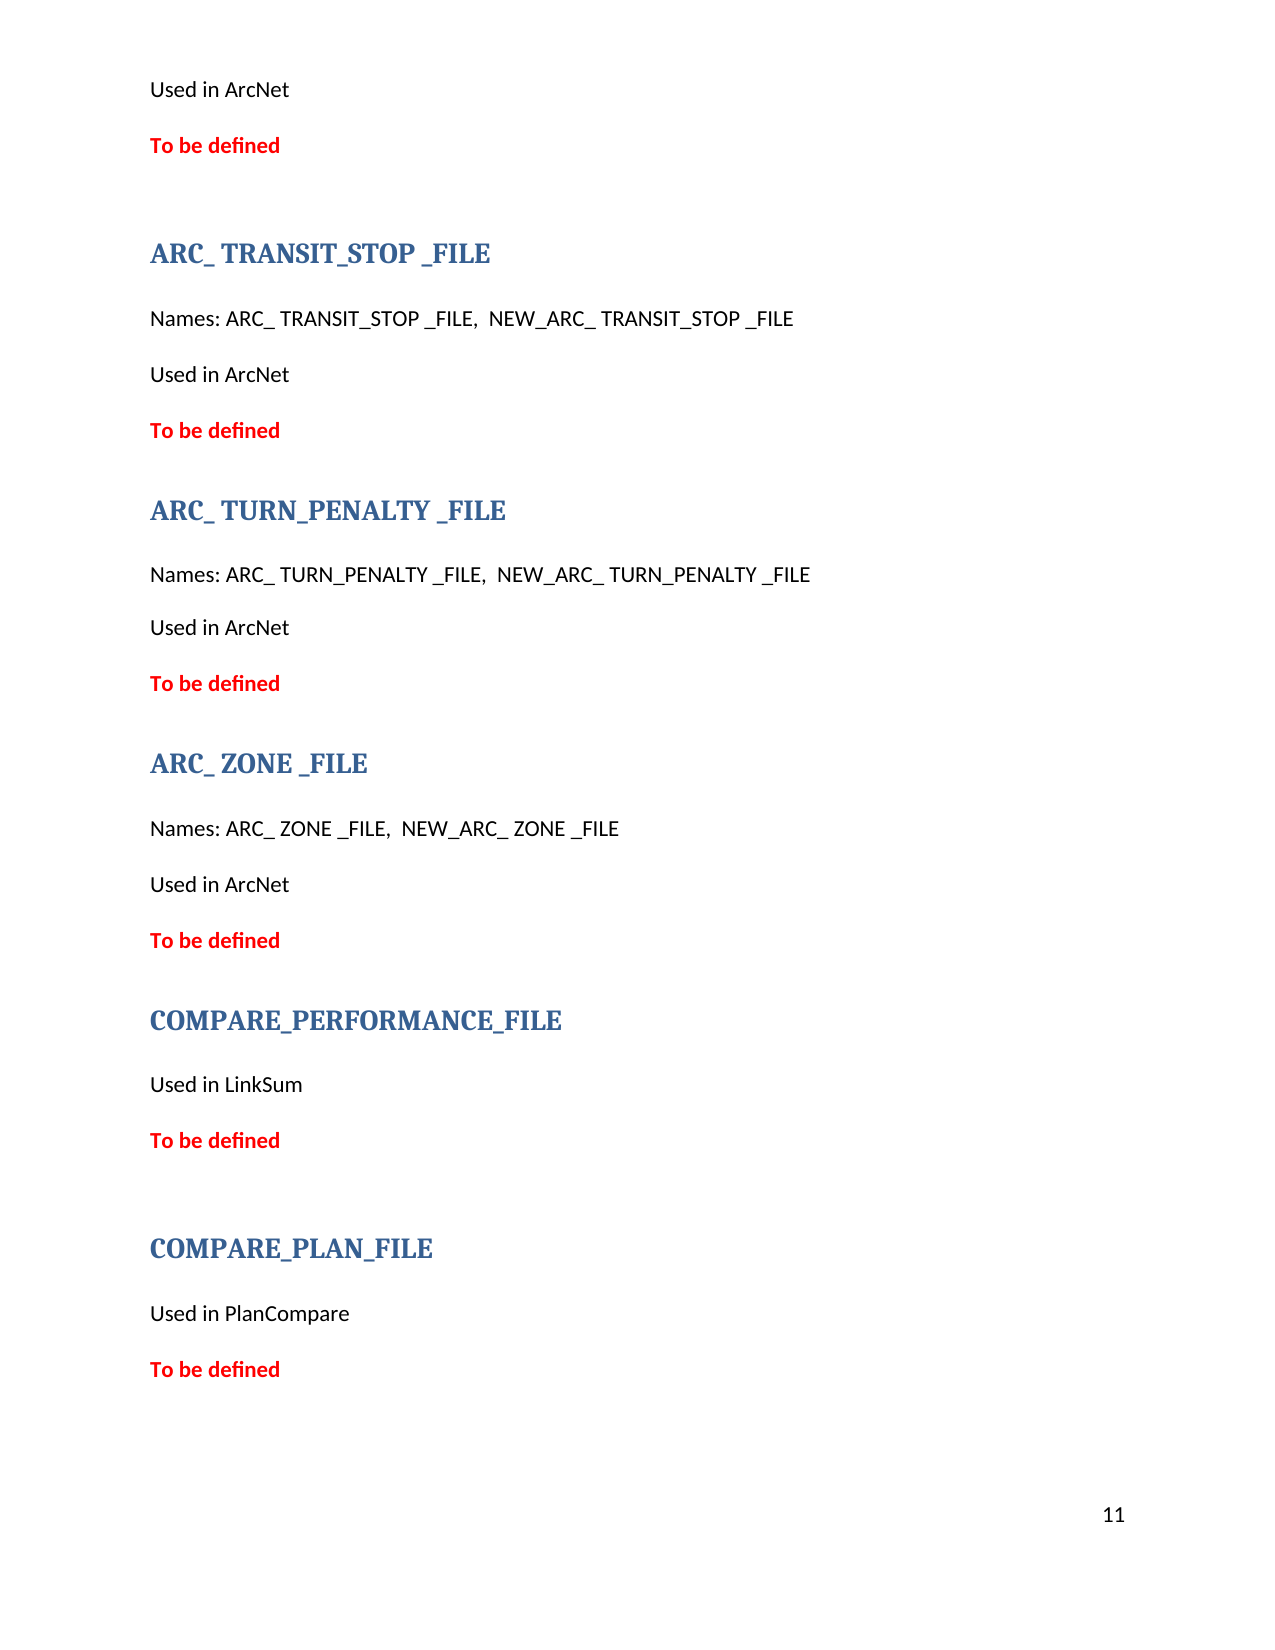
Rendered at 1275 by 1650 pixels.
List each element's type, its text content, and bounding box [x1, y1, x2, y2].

text Used in ArcNet [150, 870, 1125, 898]
text Used in ArcNet [150, 613, 1125, 641]
subtitle ARC_ TURN_PENALTY _FILE [150, 494, 1125, 527]
subtitle COMPARE_PLAN_FILE [150, 1233, 1125, 1266]
text Names: ARC_ TURN_PENALTY _FILE, NEW_ARC_ TURN_PENALTY _FILE [150, 560, 1125, 588]
text To be defined [150, 926, 1125, 954]
text To be defined [150, 1355, 1125, 1383]
text Used in ArcNet [150, 360, 1125, 388]
text To be defined [150, 416, 1125, 444]
text To be defined [150, 131, 1125, 159]
text Used in PlanCompare [150, 1299, 1125, 1327]
subtitle ARC_ TRANSIT_STOP _FILE [150, 237, 1125, 271]
text Used in ArcNet [150, 75, 1125, 103]
text To be defined [150, 1127, 1125, 1155]
subtitle ARC_ ZONE _FILE [150, 747, 1125, 781]
text Names: ARC_ ZONE _FILE, NEW_ARC_ ZONE _FILE [150, 814, 1125, 842]
text Names: ARC_ TRANSIT_STOP _FILE, NEW_ARC_ TRANSIT_STOP _FILE [150, 304, 1125, 332]
subtitle COMPARE_PERFORMANCE_FILE [150, 1004, 1125, 1038]
text Used in LinkSum [150, 1071, 1125, 1099]
text To be defined [150, 669, 1125, 697]
